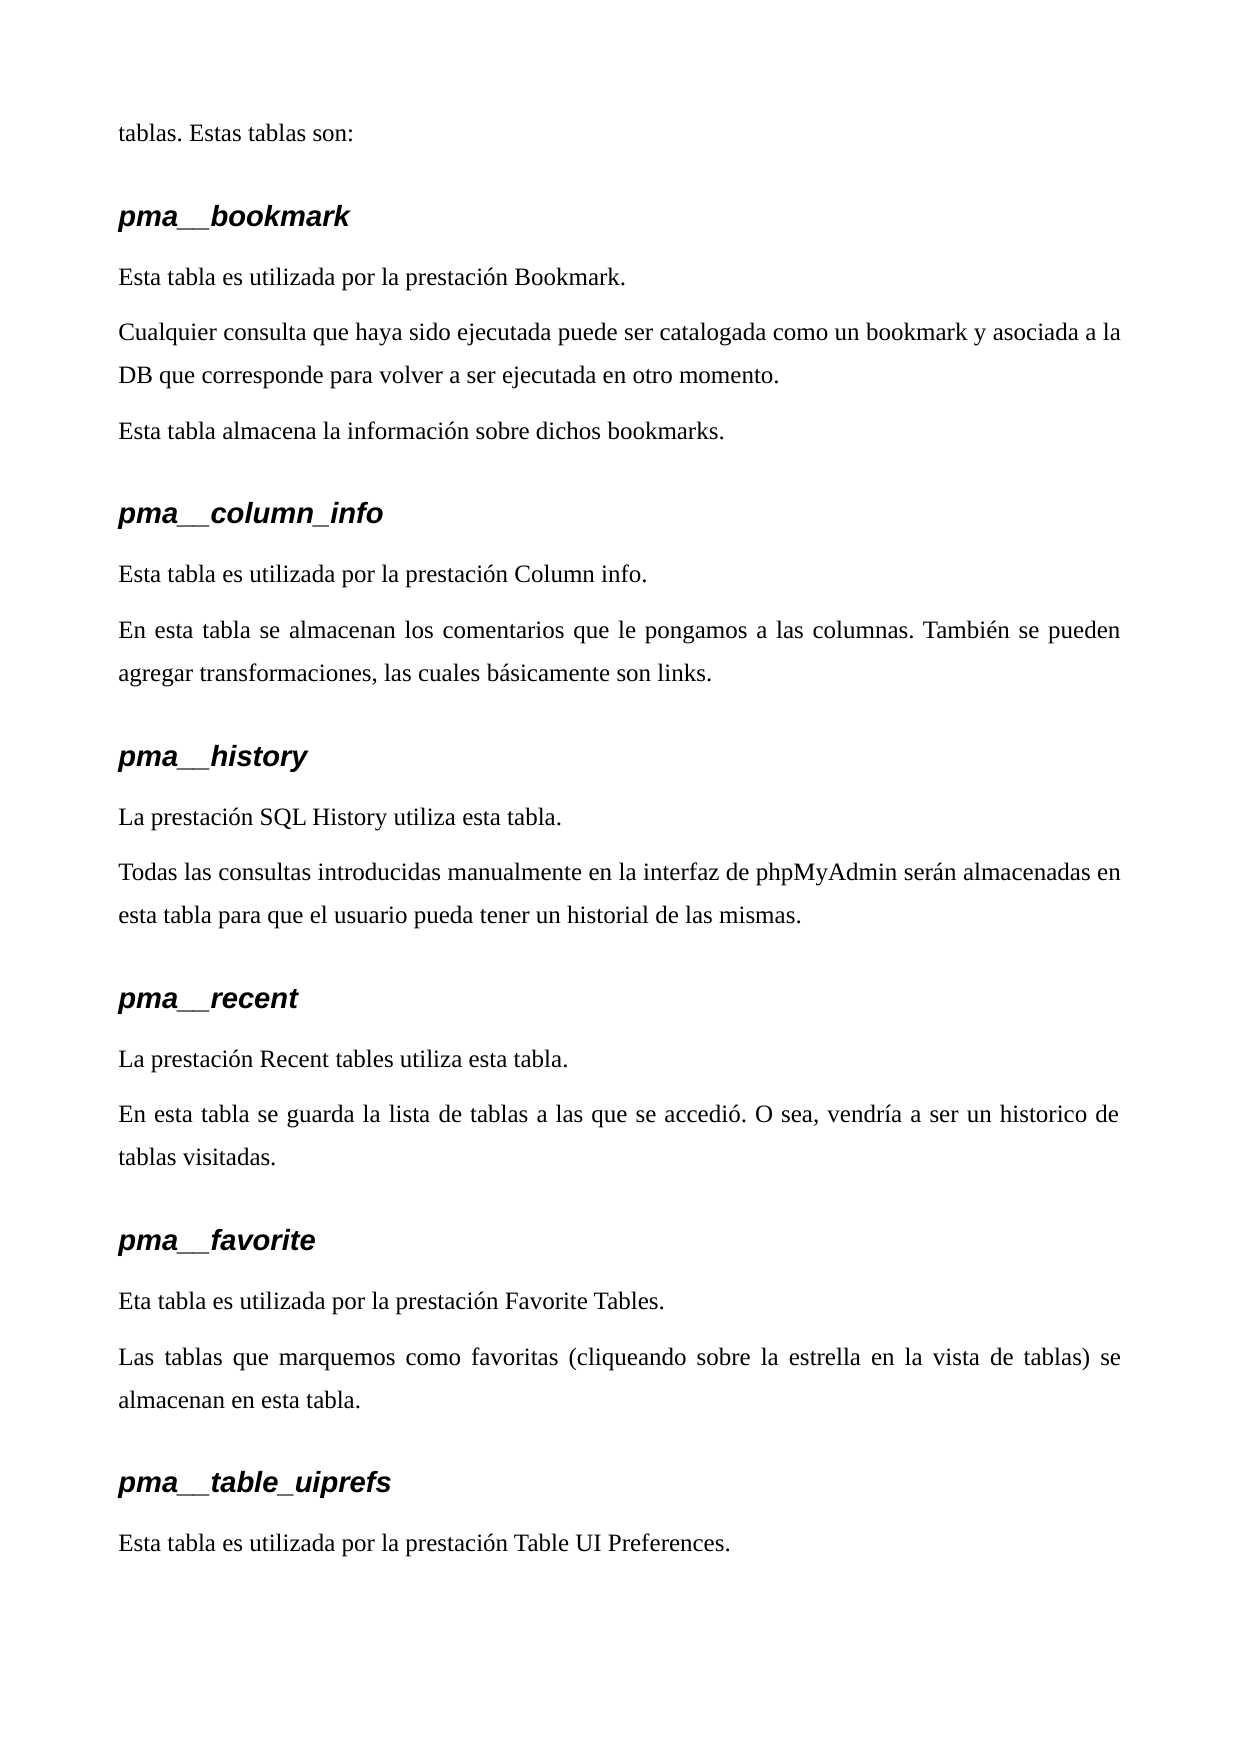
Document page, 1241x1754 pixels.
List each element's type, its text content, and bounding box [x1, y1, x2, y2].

text Esta tabla es utilizada por la prestación Column info. [118, 559, 1122, 588]
subtitle pma__bookmark [118, 199, 1122, 232]
text Esta tabla almacena la información sobre dichos bookmarks. [118, 416, 1122, 445]
subtitle pma__history [118, 739, 1122, 772]
subtitle pma__table_uiprefs [118, 1465, 1122, 1499]
text La prestación Recent tables utiliza esta tabla. [118, 1044, 1122, 1072]
text Las tablas que marquemos como favoritas (cliqueando sobre la estrella en la vista de tablas) se almacenan en esta tabla. [118, 1342, 1122, 1413]
subtitle pma__recent [118, 981, 1122, 1014]
text Esta tabla es utilizada por la prestación Table UI Preferences. [118, 1528, 1122, 1557]
subtitle pma__column_info [118, 497, 1122, 530]
text La prestación SQL History utiliza esta tabla. [118, 802, 1122, 830]
text Esta tabla es utilizada por la prestación Bookmark. [118, 262, 1122, 290]
text Cualquier consulta que haya sido ejecutada puede ser catalogada como un bookmark y asociada a la DB que corresponde para volver a ser ejecutada en otro momento. [118, 317, 1122, 389]
subtitle pma__favorite [118, 1223, 1122, 1257]
text Todas las consultas introducidas manualmente en la interfaz de phpMyAdmin serán almacenadas en esta tabla para que el usuario pueda tener un historial de las mismas. [118, 857, 1122, 929]
text tablas. Estas tablas son: [118, 118, 1122, 147]
text Eta tabla es utilizada por la prestación Favorite Tables. [118, 1286, 1122, 1315]
text En esta tabla se guarda la lista de tablas a las que se accedió. O sea, vendría a ser un historico de tablas visitadas. [118, 1099, 1122, 1171]
text En esta tabla se almacenan los comentarios que le pongamos a las columnas. También se pueden agregar transformaciones, las cuales básicamente son links. [118, 615, 1122, 687]
